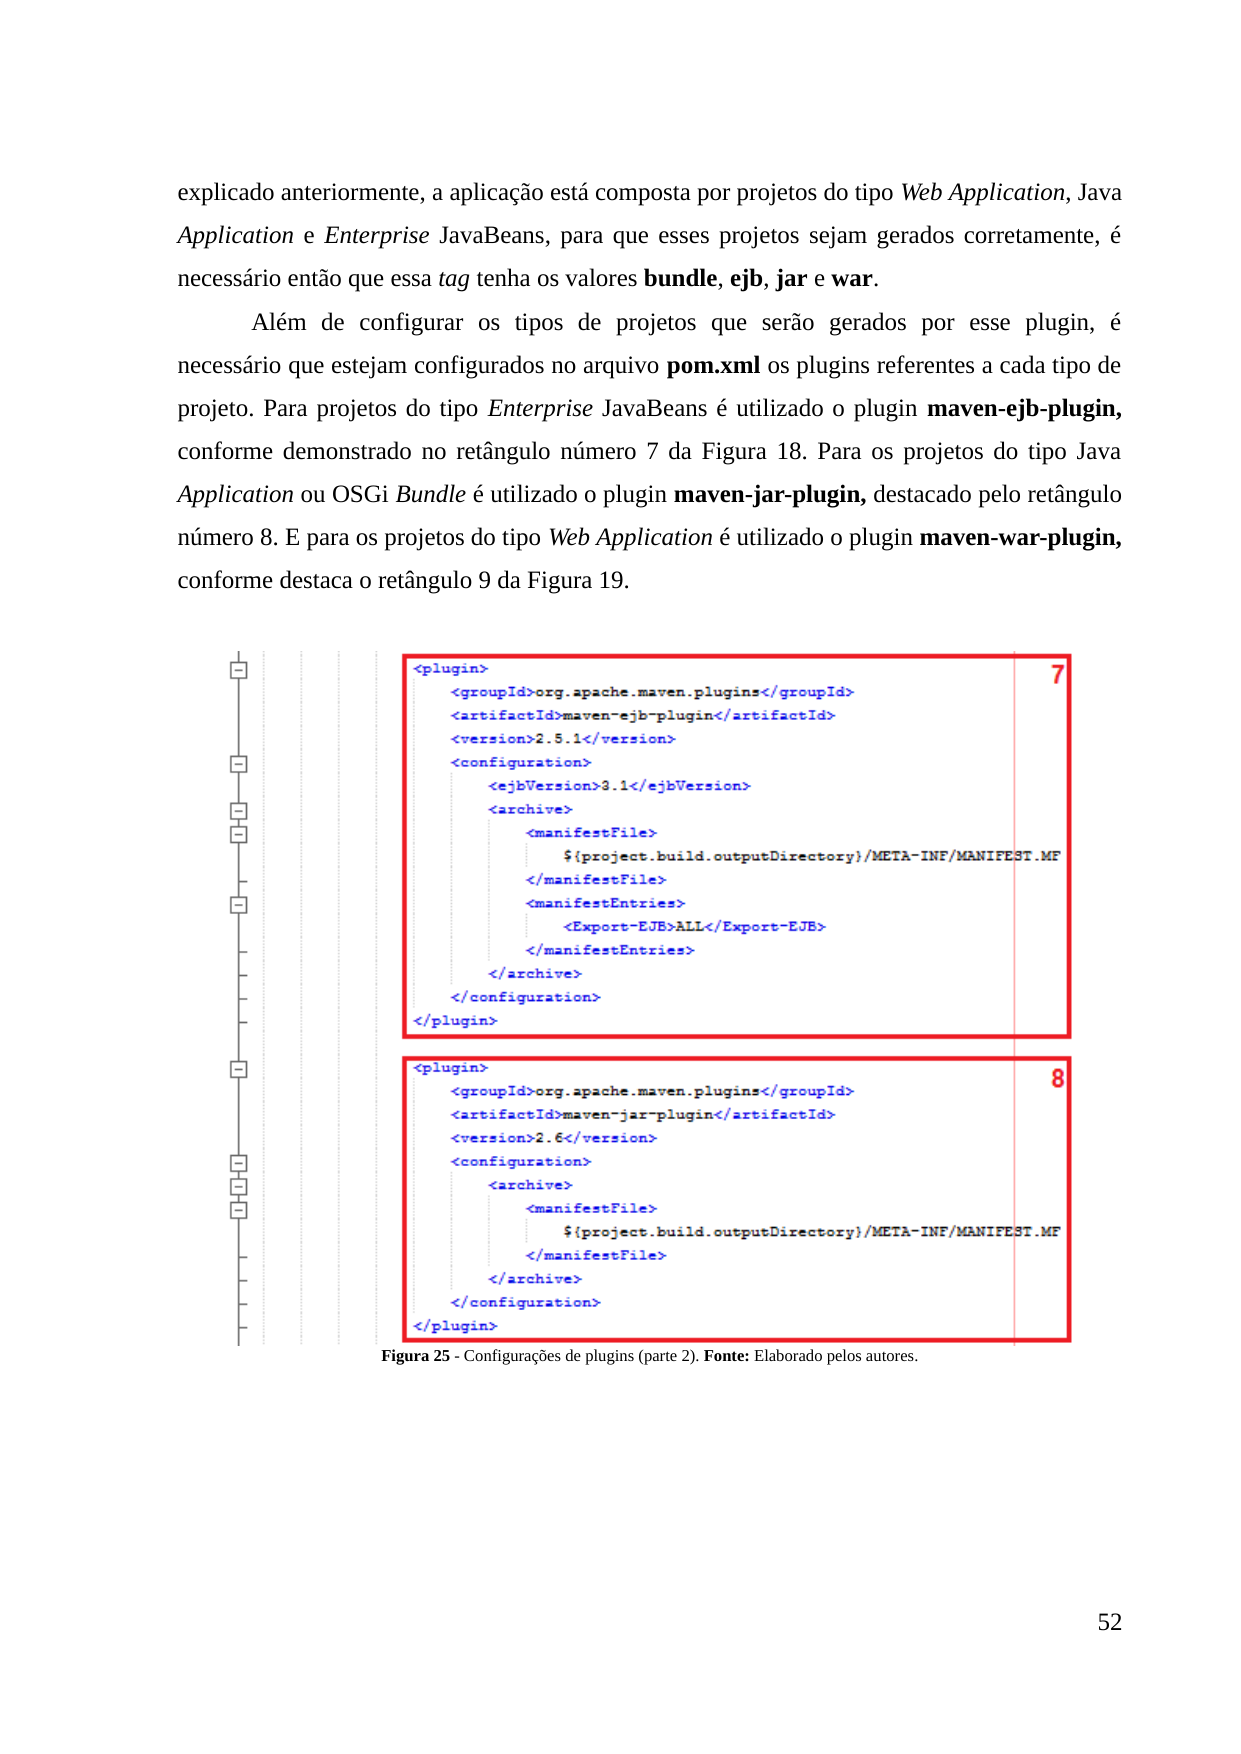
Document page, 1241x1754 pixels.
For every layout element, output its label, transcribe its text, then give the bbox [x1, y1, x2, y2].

text explicado anteriormente, a aplicação está composta por projetos do tipo Web Application, Java Application e Enterprise JavaBeans, para que esses projetos sejam gerados corretamente, é necessário então que essa tag tenha os valores bundle, ejb, jar e war. [177, 177, 1122, 292]
text Além de configurar os tipos de projetos que serão gerados por esse plugin, é necessário que estejam configurados no arquivo pom.xml os plugins referentes a cada tipo de projeto. Para projetos do tipo Enterprise JavaBeans é utilizado o plugin maven-ejb-plugin, conforme demonstrado no retângulo número 7 da Figura 18. Para os projetos do tipo Java Application ou OSGi Bundle é utilizado o plugin maven-jar-plugin, destacado pelo retângulo número 8. E para os projetos do tipo Web Application é utilizado o plugin maven-war-plugin, conforme destaca o retângulo 9 da Figura 19. [177, 307, 1122, 594]
picture [221, 651, 1078, 1346]
text Figura 25 - Configurações de plugins (parte 2). Fonte: Elaborado pelos autores. [221, 1346, 1078, 1365]
